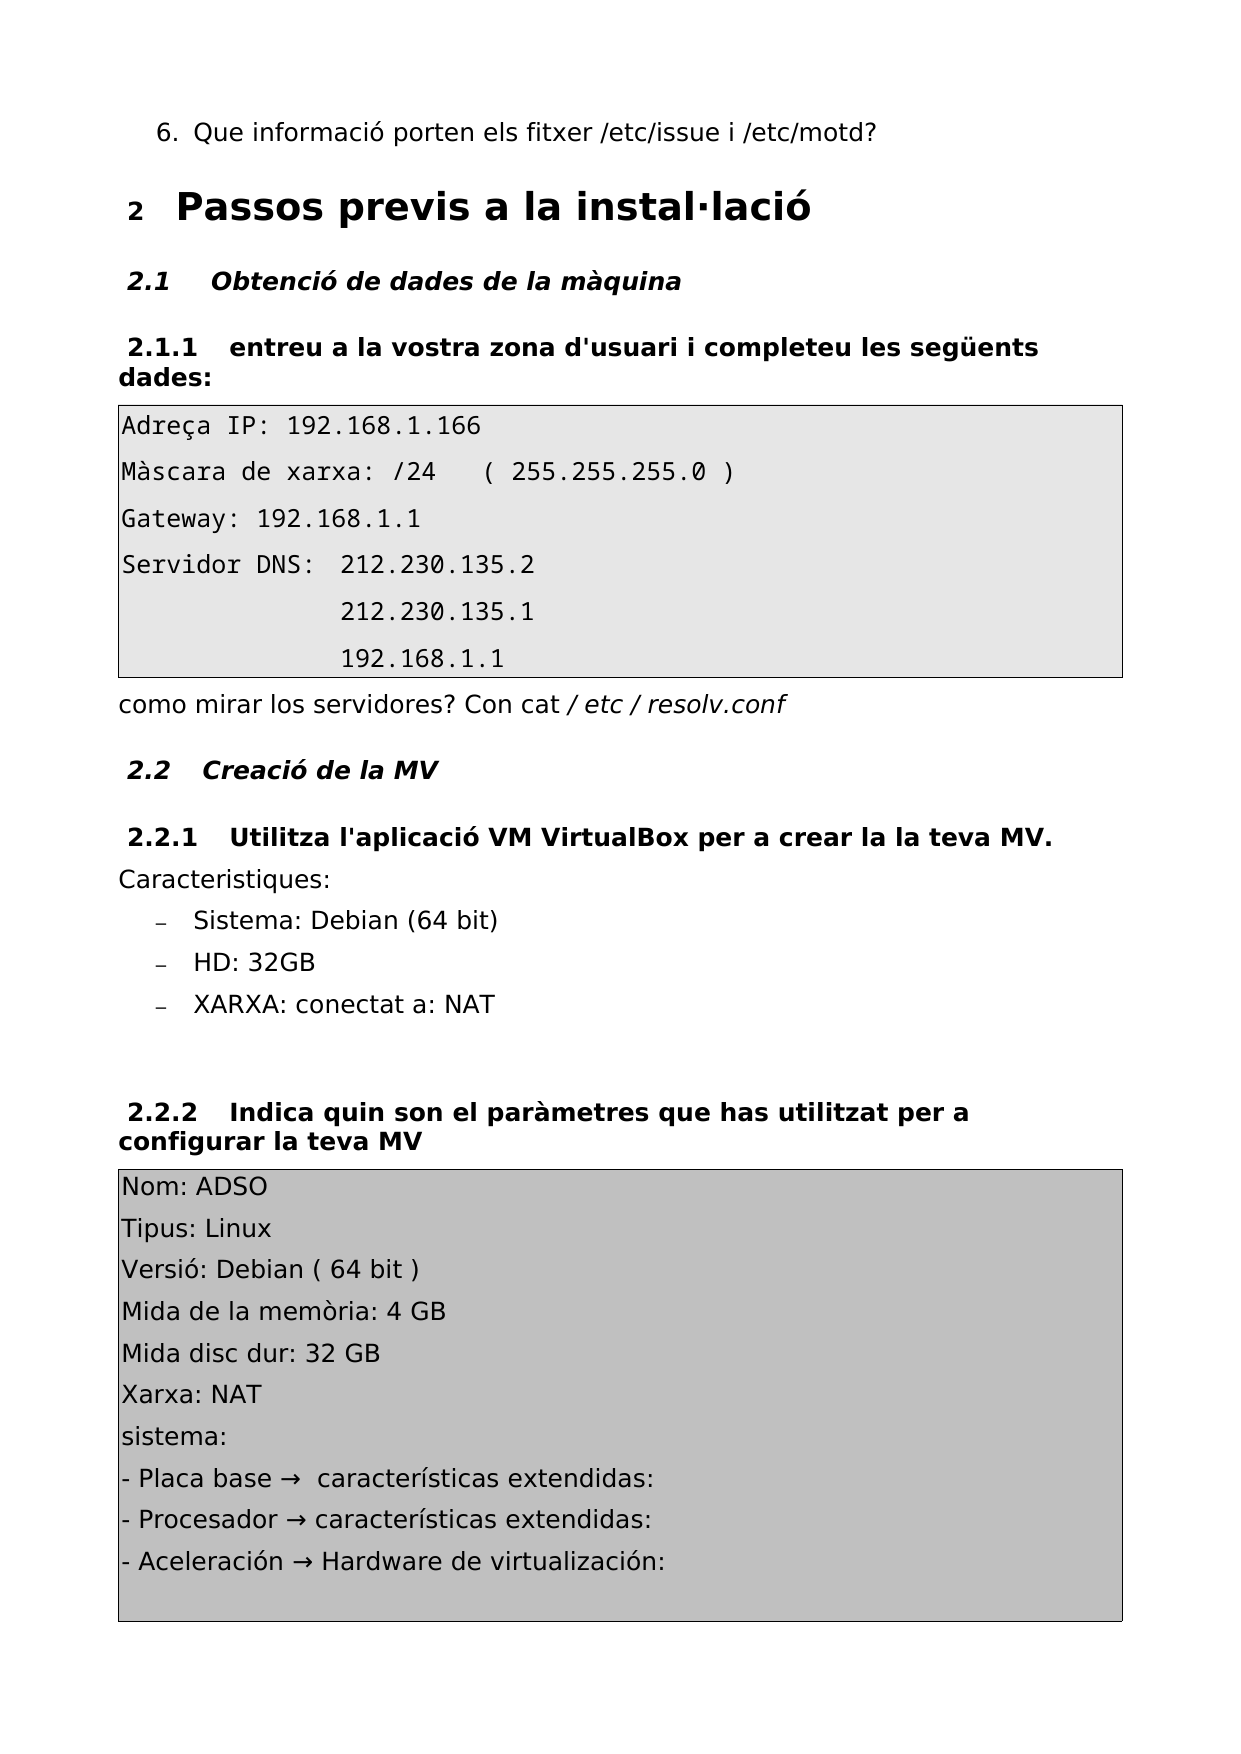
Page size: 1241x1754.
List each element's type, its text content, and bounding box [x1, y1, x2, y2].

subtitle Utilitza l'aplicació VM VirtualBox per a crear la la teva MV. [118, 823, 1122, 852]
text Xarxa: NAT [119, 1377, 1122, 1409]
text 212.230.135.1 [119, 591, 1122, 628]
text Nom: ADSO [119, 1170, 1122, 1201]
text Mida de la memòria: 4 GB [119, 1294, 1122, 1326]
text Adreça IP: 192.168.1.166 [119, 406, 1122, 442]
text Mida disc dur: 32 GB [119, 1336, 1122, 1368]
list Que informació porten els fitxer /etc/issue i /etc/motd? [156, 118, 1122, 147]
text Gateway: 192.168.1.1 [119, 498, 1122, 535]
subtitle Creació de la MV [118, 757, 1122, 786]
text - Procesador → características extendidas: [119, 1502, 1122, 1534]
subtitle Passos previs a la instal·lació [118, 185, 1122, 229]
list XARXA: conectat a: NAT [156, 990, 1122, 1019]
list Sistema: Debian (64 bit) [156, 907, 1122, 936]
text sistema: [119, 1419, 1122, 1451]
text como mirar los servidores? Con cat / etc / resolv.conf [118, 690, 1122, 719]
text Tipus: Linux [119, 1211, 1122, 1243]
text 192.168.1.1 [119, 637, 1122, 677]
list HD: 32GB [156, 948, 1122, 977]
subtitle Indica quin son el paràmetres que has utilitzat per a configurar la teva MV [118, 1098, 1122, 1157]
text Caracteristiques: [118, 865, 1122, 894]
text - Placa base → características extendidas: [119, 1461, 1122, 1493]
subtitle Obtenció de dades de la màquina [118, 267, 1122, 296]
subtitle entreu a la vostra zona d'usuari i completeu les següents dades: [118, 334, 1122, 392]
text Versió: Debian ( 64 bit ) [119, 1252, 1122, 1284]
text Servidor DNS: 212.230.135.2 [119, 544, 1122, 581]
text - Aceleración → Hardware de virtualización: [119, 1544, 1122, 1576]
text Màscara de xarxa: /24 ( 255.255.255.0 ) [119, 451, 1122, 488]
